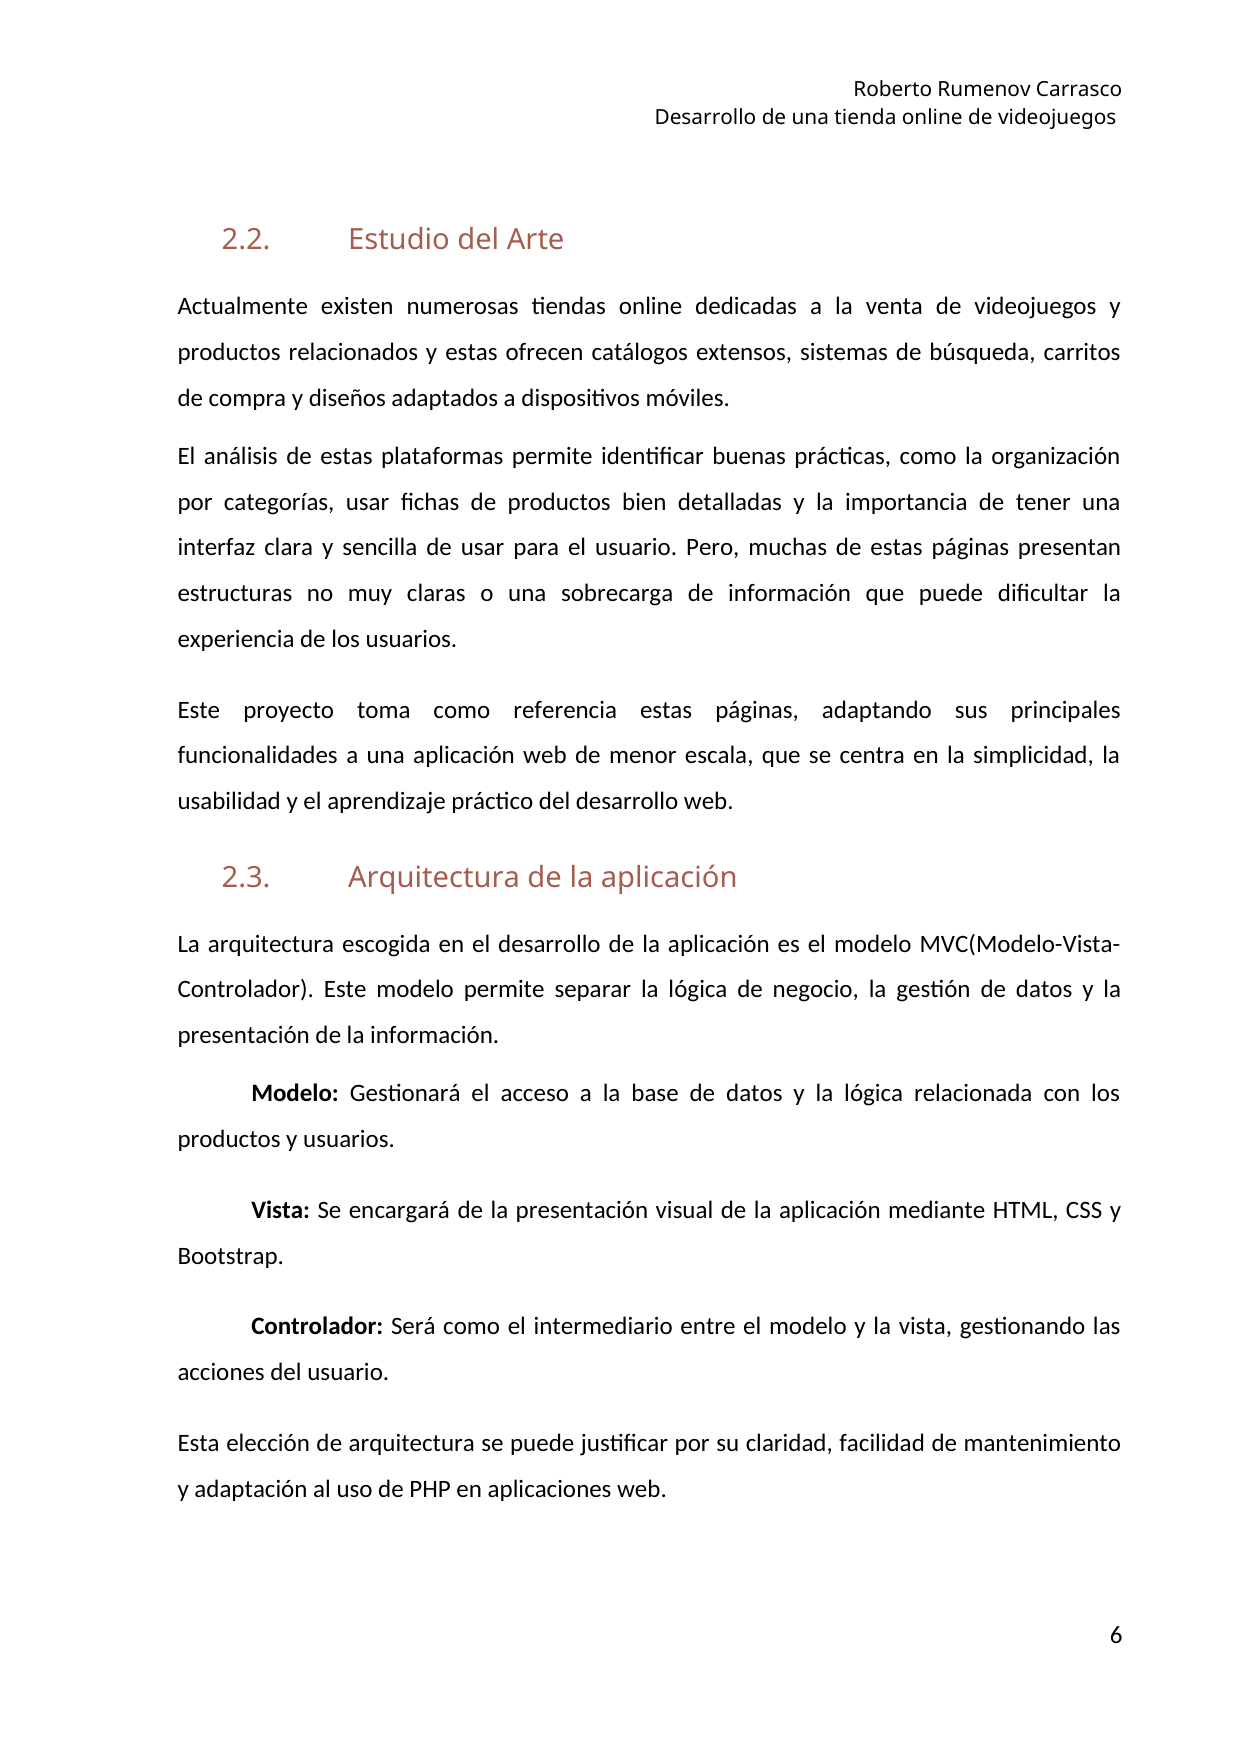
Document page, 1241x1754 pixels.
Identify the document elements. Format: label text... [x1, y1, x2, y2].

subtitle Arquitectura de la aplicación [221, 856, 1122, 896]
subtitle Estudio del Arte [221, 218, 1122, 258]
text Modelo: Gestionará el acceso a la base de datos y la lógica relacionada con los productos y usuarios. [177, 1078, 1122, 1154]
text Vista: Se encargará de la presentación visual de la aplicación mediante HTML, CSS y Bootstrap. [177, 1194, 1122, 1270]
subtitle La arquitectura escogida en el desarrollo de la aplicación es el modelo MVC(Modelo-Vista-Controlador). Este modelo permite separar la lógica de negocio, la gestión de datos y la presentación de la información. [177, 928, 1122, 1050]
text Este proyecto toma como referencia estas páginas, adaptando sus principales funcionalidades a una aplicación web de menor escala, que se centra en la simplicidad, la usabilidad y el aprendizaje práctico del desarrollo web. [177, 694, 1122, 816]
text Controlador: Será como el intermediario entre el modelo y la vista, gestionando las acciones del usuario. [177, 1311, 1122, 1387]
text Esta elección de arquitectura se puede justificar por su claridad, facilidad de mantenimiento y adaptación al uso de PHP en aplicaciones web. [177, 1427, 1122, 1503]
text El análisis de estas plataformas permite identificar buenas prácticas, como la organización por categorías, usar fichas de productos bien detalladas y la importancia de tener una interfaz clara y sencilla de usar para el usuario. Pero, muchas de estas páginas presentan estructuras no muy claras o una sobrecarga de información que puede dificultar la experiencia de los usuarios. [177, 440, 1122, 653]
subtitle Actualmente existen numerosas tiendas online dedicadas a la venta de videojuegos y productos relacionados y estas ofrecen catálogos extensos, sistemas de búsqueda, carritos de compra y diseños adaptados a dispositivos móviles. [177, 290, 1122, 412]
